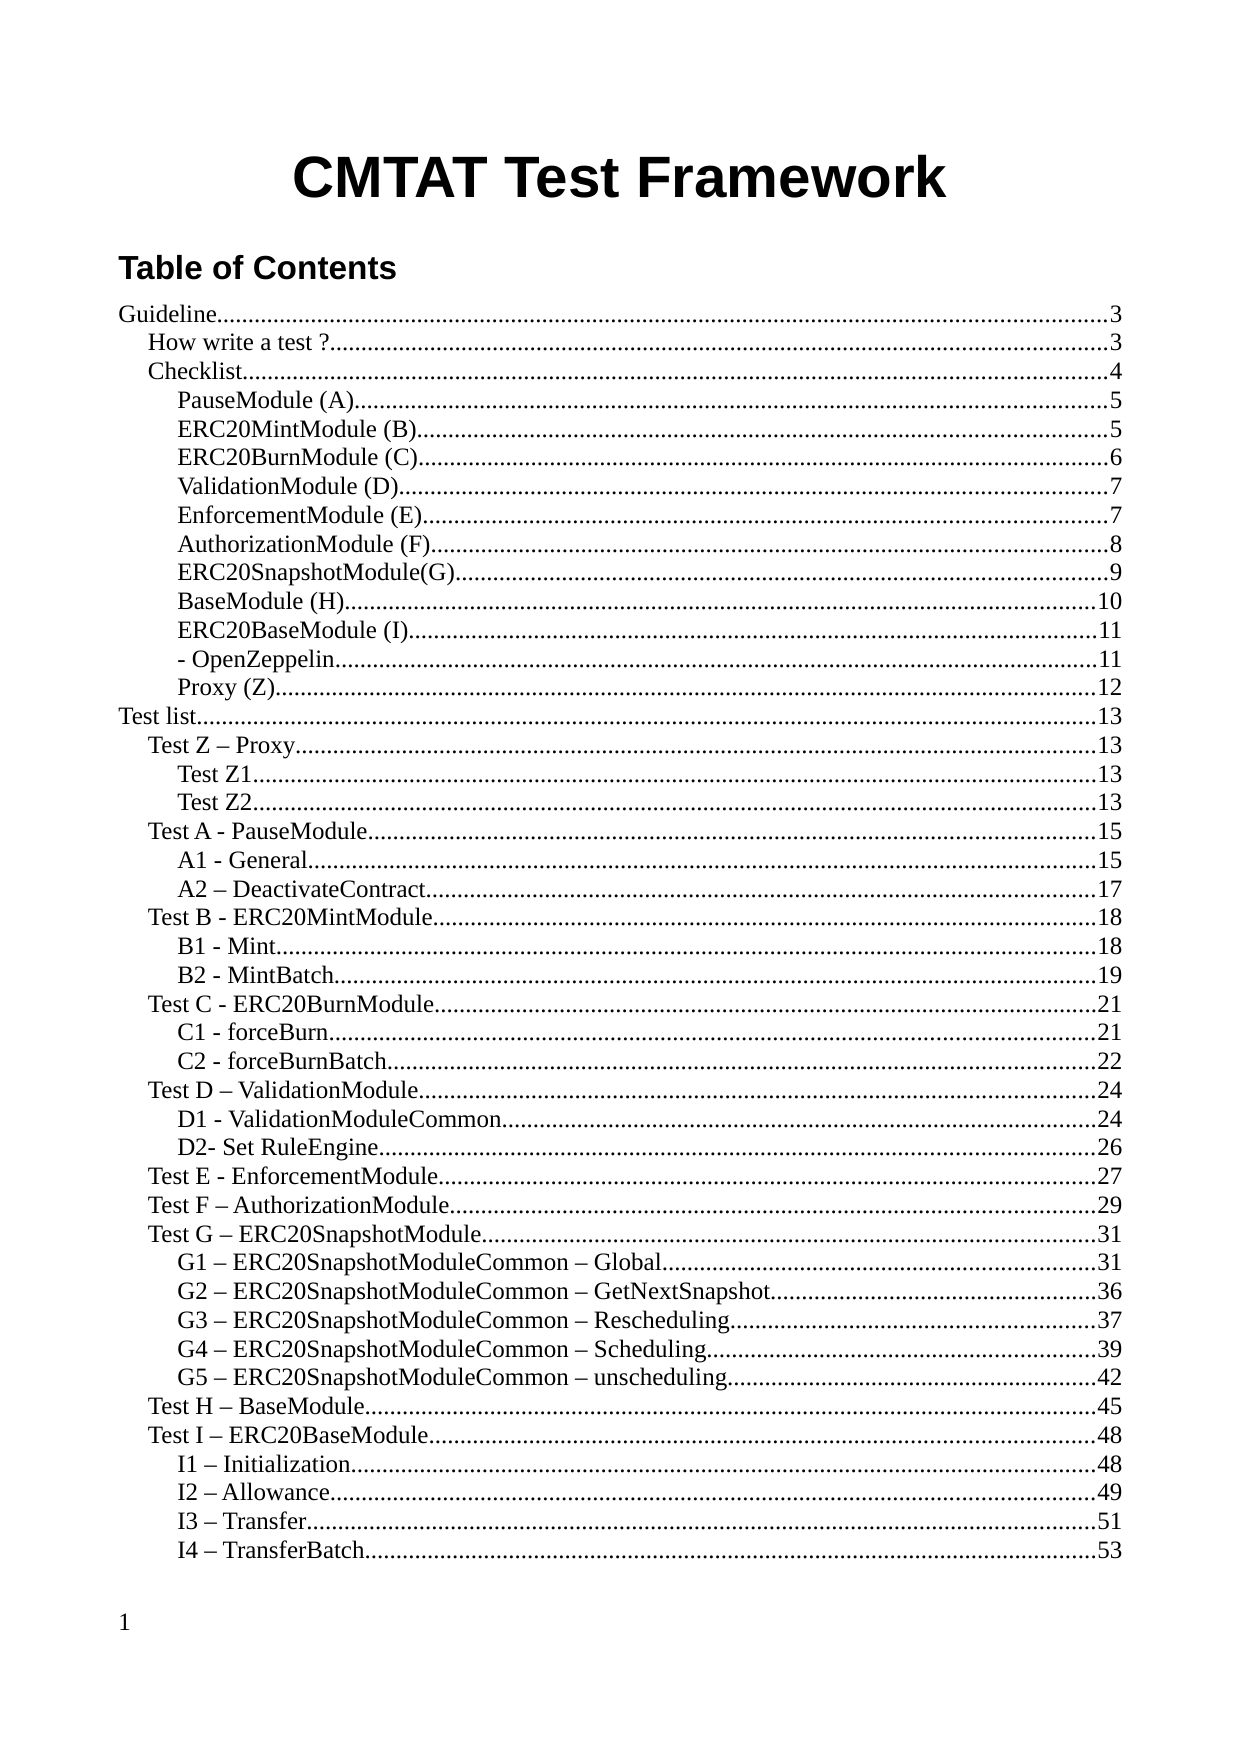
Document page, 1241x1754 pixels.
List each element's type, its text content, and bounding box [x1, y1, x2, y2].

text AuthorizationModule (F) 8 [177, 529, 1122, 557]
text D1 - ValidationModuleCommon 24 [177, 1104, 1122, 1132]
text ValidationModule (D) 7 [177, 471, 1122, 500]
text G2 – ERC20SnapshotModuleCommon – GetNextSnapshot 36 [177, 1276, 1122, 1305]
text G3 – ERC20SnapshotModuleCommon – Rescheduling 37 [177, 1305, 1122, 1334]
text I3 – Transfer 51 [177, 1506, 1122, 1535]
text I1 – Initialization 48 [177, 1449, 1122, 1477]
text - OpenZeppelin 11 [177, 644, 1122, 672]
text ERC20SnapshotModule(G) 9 [177, 557, 1122, 586]
title CMTAT Test Framework [118, 143, 1122, 210]
text A2 – DeactivateContract 17 [177, 874, 1122, 902]
text Test D – ValidationModule 24 [148, 1075, 1122, 1104]
text Test B - ERC20MintModule 18 [148, 902, 1122, 931]
text Test E - EnforcementModule 27 [148, 1161, 1122, 1190]
text G5 – ERC20SnapshotModuleCommon – unscheduling 42 [177, 1362, 1122, 1391]
text B2 - MintBatch 19 [177, 960, 1122, 989]
text Test list 13 [118, 701, 1122, 730]
text Test I – ERC20BaseModule 48 [148, 1420, 1122, 1449]
subtitle Table of Contents [118, 248, 1122, 286]
text Test C - ERC20BurnModule 21 [148, 989, 1122, 1017]
text EnforcementModule (E) 7 [177, 500, 1122, 529]
text G1 – ERC20SnapshotModuleCommon – Global 31 [177, 1247, 1122, 1276]
text G4 – ERC20SnapshotModuleCommon – Scheduling 39 [177, 1334, 1122, 1362]
text ERC20BaseModule (I) 11 [177, 615, 1122, 644]
text Test A - PauseModule 15 [148, 816, 1122, 845]
text I4 – TransferBatch 53 [177, 1535, 1122, 1564]
text D2- Set RuleEngine 26 [177, 1132, 1122, 1161]
text Checklist 4 [148, 356, 1122, 385]
text Test Z – Proxy 13 [148, 730, 1122, 759]
text Proxy (Z) 12 [177, 672, 1122, 701]
text I2 – Allowance 49 [177, 1477, 1122, 1506]
text BaseModule (H) 10 [177, 586, 1122, 615]
text Test Z1 13 [177, 759, 1122, 787]
text Test F – AuthorizationModule 29 [148, 1190, 1122, 1219]
text ERC20MintModule (B) 5 [177, 414, 1122, 442]
text A1 - General 15 [177, 845, 1122, 874]
text How write a test ? 3 [148, 327, 1122, 356]
text C1 - forceBurn 21 [177, 1017, 1122, 1046]
text ERC20BurnModule (C) 6 [177, 442, 1122, 471]
text PauseModule (A) 5 [177, 385, 1122, 414]
text Test G – ERC20SnapshotModule 31 [148, 1219, 1122, 1247]
text C2 - forceBurnBatch 22 [177, 1046, 1122, 1075]
text B1 - Mint 18 [177, 931, 1122, 960]
text Test H – BaseModule 45 [148, 1391, 1122, 1420]
text Guideline 3 [118, 299, 1122, 327]
text Test Z2 13 [177, 787, 1122, 816]
